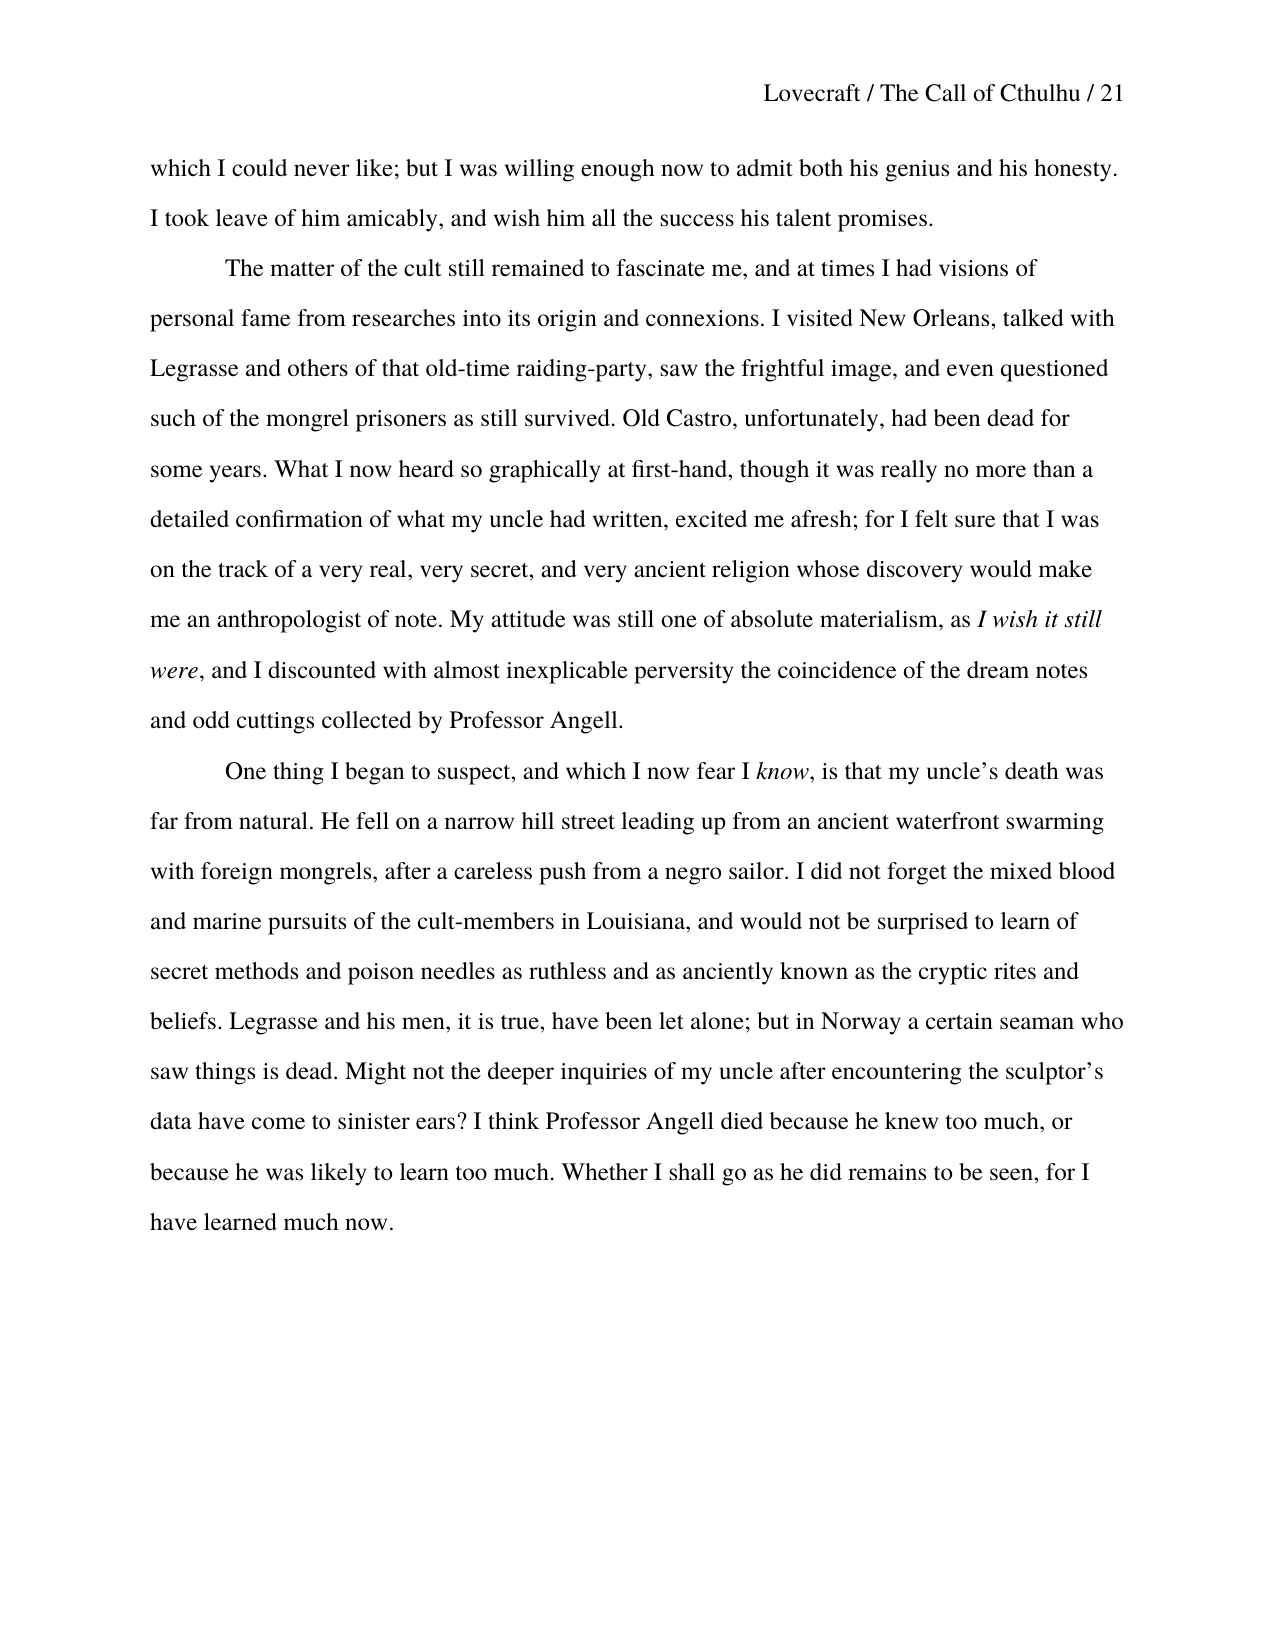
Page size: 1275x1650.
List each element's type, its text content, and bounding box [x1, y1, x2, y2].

text One thing I began to suspect, and which I now fear I know, is that my uncle’s death was far from natural. He fell on a narrow hill street leading up from an ancient waterfront swarming with foreign mongrels, after a careless push from a negro sailor. I did not forget the mixed blood and marine pursuits of the cult-members in Louisiana, and would not be surprised to learn of secret methods and poison needles as ruthless and as anciently known as the cryptic rites and beliefs. Legrasse and his men, it is true, have been let alone; but in Norway a certain seaman who saw things is dead. Might not the deeper inquiries of my uncle after encountering the sculptor’s data have come to sinister ears? I think Professor Angell died because he knew too much, or because he was likely to learn too much. Whether I shall go as he did remains to be seen, for I have learned much now. [150, 752, 1125, 1237]
text The matter of the cult still remained to fascinate me, and at times I had visions of personal fame from researches into its origin and connexions. I visited New Orleans, talked with Legrasse and others of that old-time raiding-party, saw the frightful image, and even questioned such of the mongrel prisoners as still survived. Old Castro, unfortunately, had been dead for some years. What I now heard so graphically at first-hand, though it was really no more than a detailed confirmation of what my uncle had written, excited me afresh; for I felt sure that I was on the track of a very real, very secret, and very ancient religion whose discovery would make me an anthropologist of note. My attitude was still one of absolute materialism, as I wish it still were, and I discounted with almost inexplicable perversity the coincidence of the dream notes and odd cuttings collected by Professor Angell. [150, 250, 1125, 736]
text which I could never like; but I was willing enough now to admit both his genius and his honesty. I took leave of him amicably, and wish him all the success his talent promises. [150, 150, 1125, 233]
